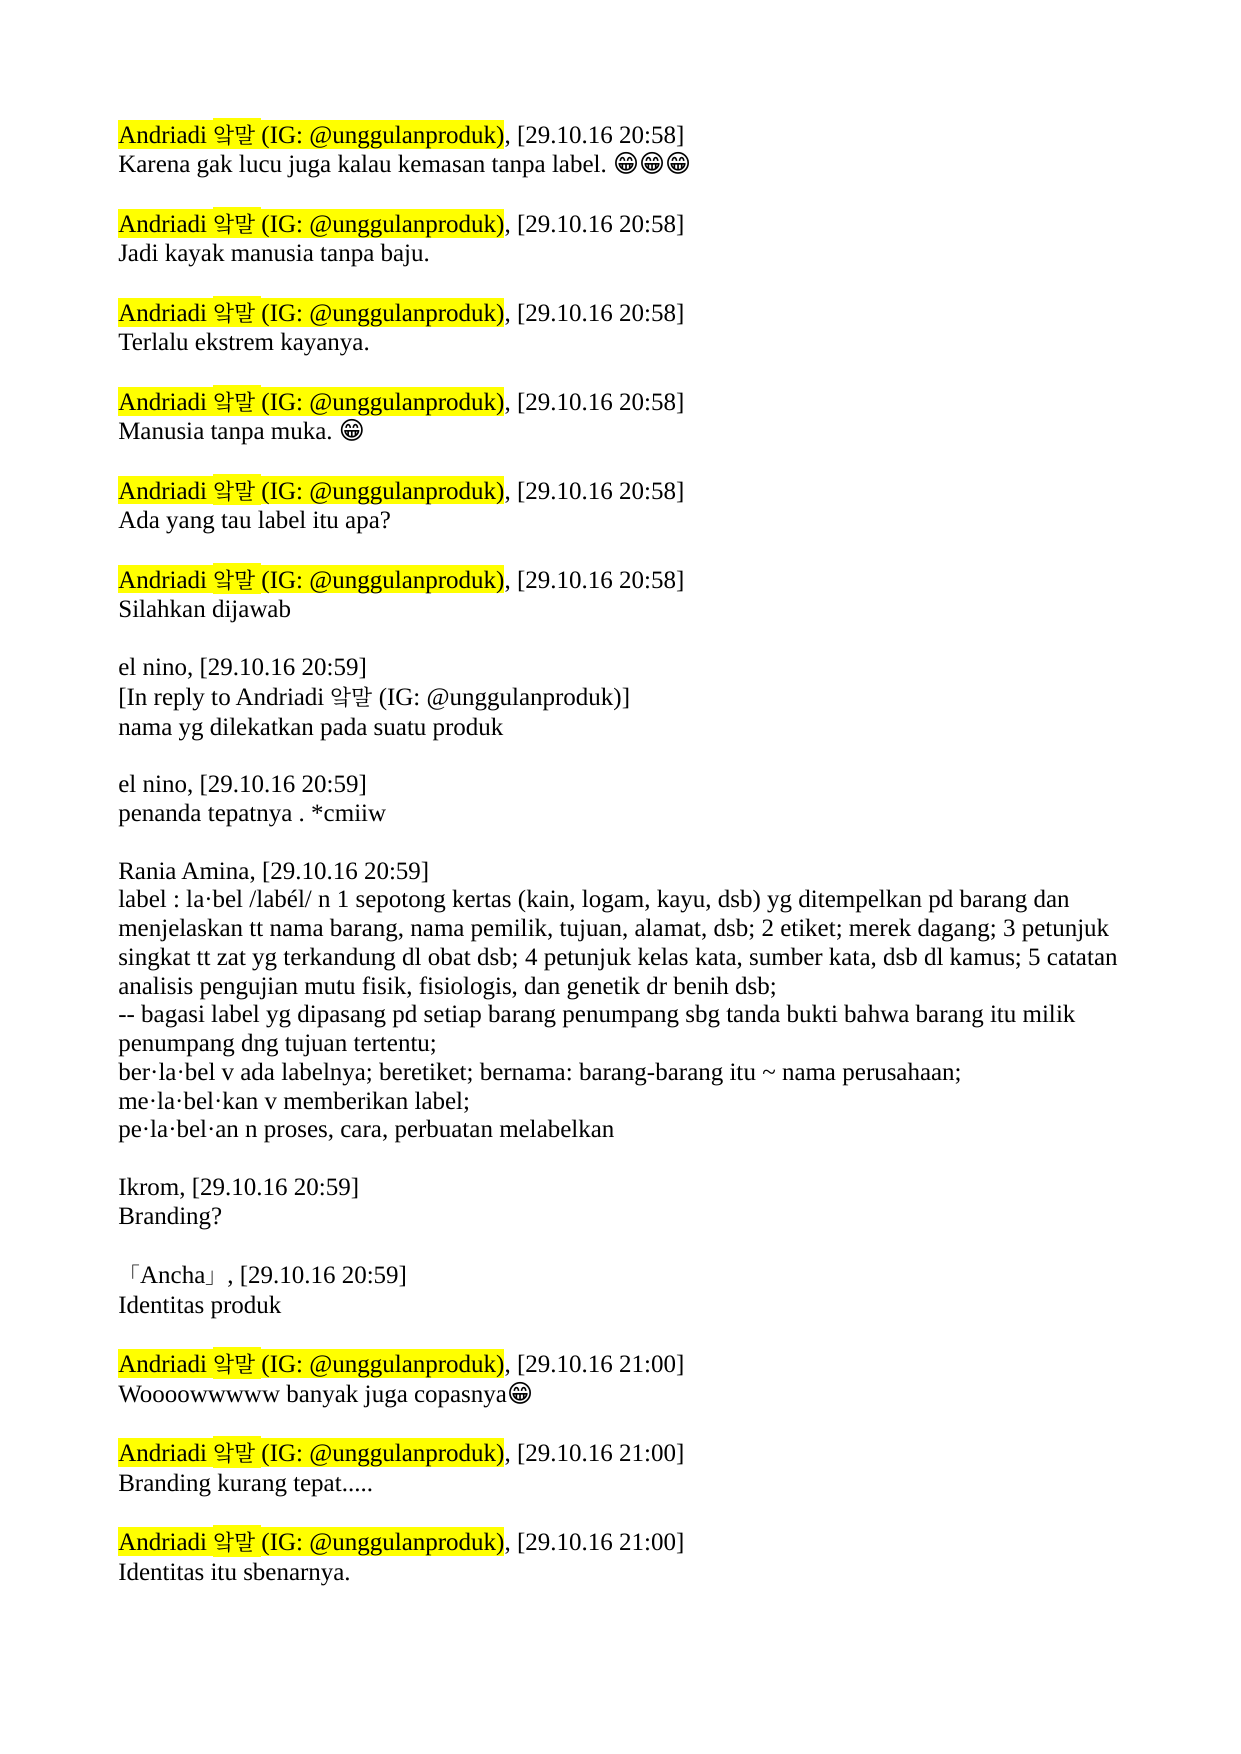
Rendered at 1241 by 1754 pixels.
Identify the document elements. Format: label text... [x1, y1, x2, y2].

text Jadi kayak manusia tanpa baju. [118, 238, 1122, 267]
text 「Ancha」, [29.10.16 20:59] [118, 1258, 1122, 1290]
text -- bagasi label yg dipasang pd setiap barang penumpang sbg tanda bukti bahwa barang itu milik penumpang dng tujuan tertentu; [118, 999, 1122, 1057]
text Andriadi 앜말 (IG: @unggulanproduk), [29.10.16 20:58] [118, 296, 1122, 327]
text el nino, [29.10.16 20:59] [118, 652, 1122, 681]
text Andriadi 앜말 (IG: @unggulanproduk), [29.10.16 20:58] [118, 207, 1122, 238]
text Andriadi 앜말 (IG: @unggulanproduk), [29.10.16 21:00] [118, 1436, 1122, 1468]
text ber·la·bel v ada labelnya; beretiket; bernama: barang-barang itu ~ nama perusahaan; [118, 1057, 1122, 1086]
text Ada yang tau label itu apa? [118, 505, 1122, 534]
text Andriadi 앜말 (IG: @unggulanproduk), [29.10.16 20:58] [118, 385, 1122, 416]
text Rania Amina, [29.10.16 20:59] [118, 856, 1122, 884]
text Silahkan dijawab [118, 594, 1122, 623]
text Ikrom, [29.10.16 20:59] [118, 1172, 1122, 1201]
text Identitas produk [118, 1290, 1122, 1318]
text Woooowwwww banyak juga copasnya😁 [118, 1379, 1122, 1407]
text Terlalu ekstrem kayanya. [118, 327, 1122, 356]
text Andriadi 앜말 (IG: @unggulanproduk), [29.10.16 20:58] [118, 563, 1122, 594]
text Branding? [118, 1201, 1122, 1229]
text penanda tepatnya . *cmiiw [118, 798, 1122, 827]
text me·la·bel·kan v memberikan label; [118, 1086, 1122, 1114]
text Andriadi 앜말 (IG: @unggulanproduk), [29.10.16 20:58] [118, 118, 1122, 149]
text label : la·bel /labél/ n 1 sepotong kertas (kain, logam, kayu, dsb) yg ditempelkan pd barang dan menjelaskan tt nama barang, nama pemilik, tujuan, alamat, dsb; 2 etiket; merek dagang; 3 petunjuk singkat tt zat yg terkandung dl obat dsb; 4 petunjuk kelas kata, sumber kata, dsb dl kamus; 5 catatan analisis pengujian mutu fisik, fisiologis, dan genetik dr benih dsb; [118, 884, 1122, 999]
text el nino, [29.10.16 20:59] [118, 769, 1122, 798]
text Manusia tanpa muka. 😁 [118, 416, 1122, 445]
text nama yg dilekatkan pada suatu produk [118, 712, 1122, 741]
text Karena gak lucu juga kalau kemasan tanpa label. 😁😁😁 [118, 149, 1122, 178]
text [In reply to Andriadi 앜말 (IG: @unggulanproduk)] [118, 681, 1122, 712]
text Andriadi 앜말 (IG: @unggulanproduk), [29.10.16 21:00] [118, 1525, 1122, 1557]
text Identitas itu sbenarnya. [118, 1557, 1122, 1585]
text pe·la·bel·an n proses, cara, perbuatan melabelkan [118, 1114, 1122, 1143]
text Andriadi 앜말 (IG: @unggulanproduk), [29.10.16 21:00] [118, 1347, 1122, 1379]
text Branding kurang tepat..... [118, 1468, 1122, 1496]
text Andriadi 앜말 (IG: @unggulanproduk), [29.10.16 20:58] [118, 474, 1122, 505]
